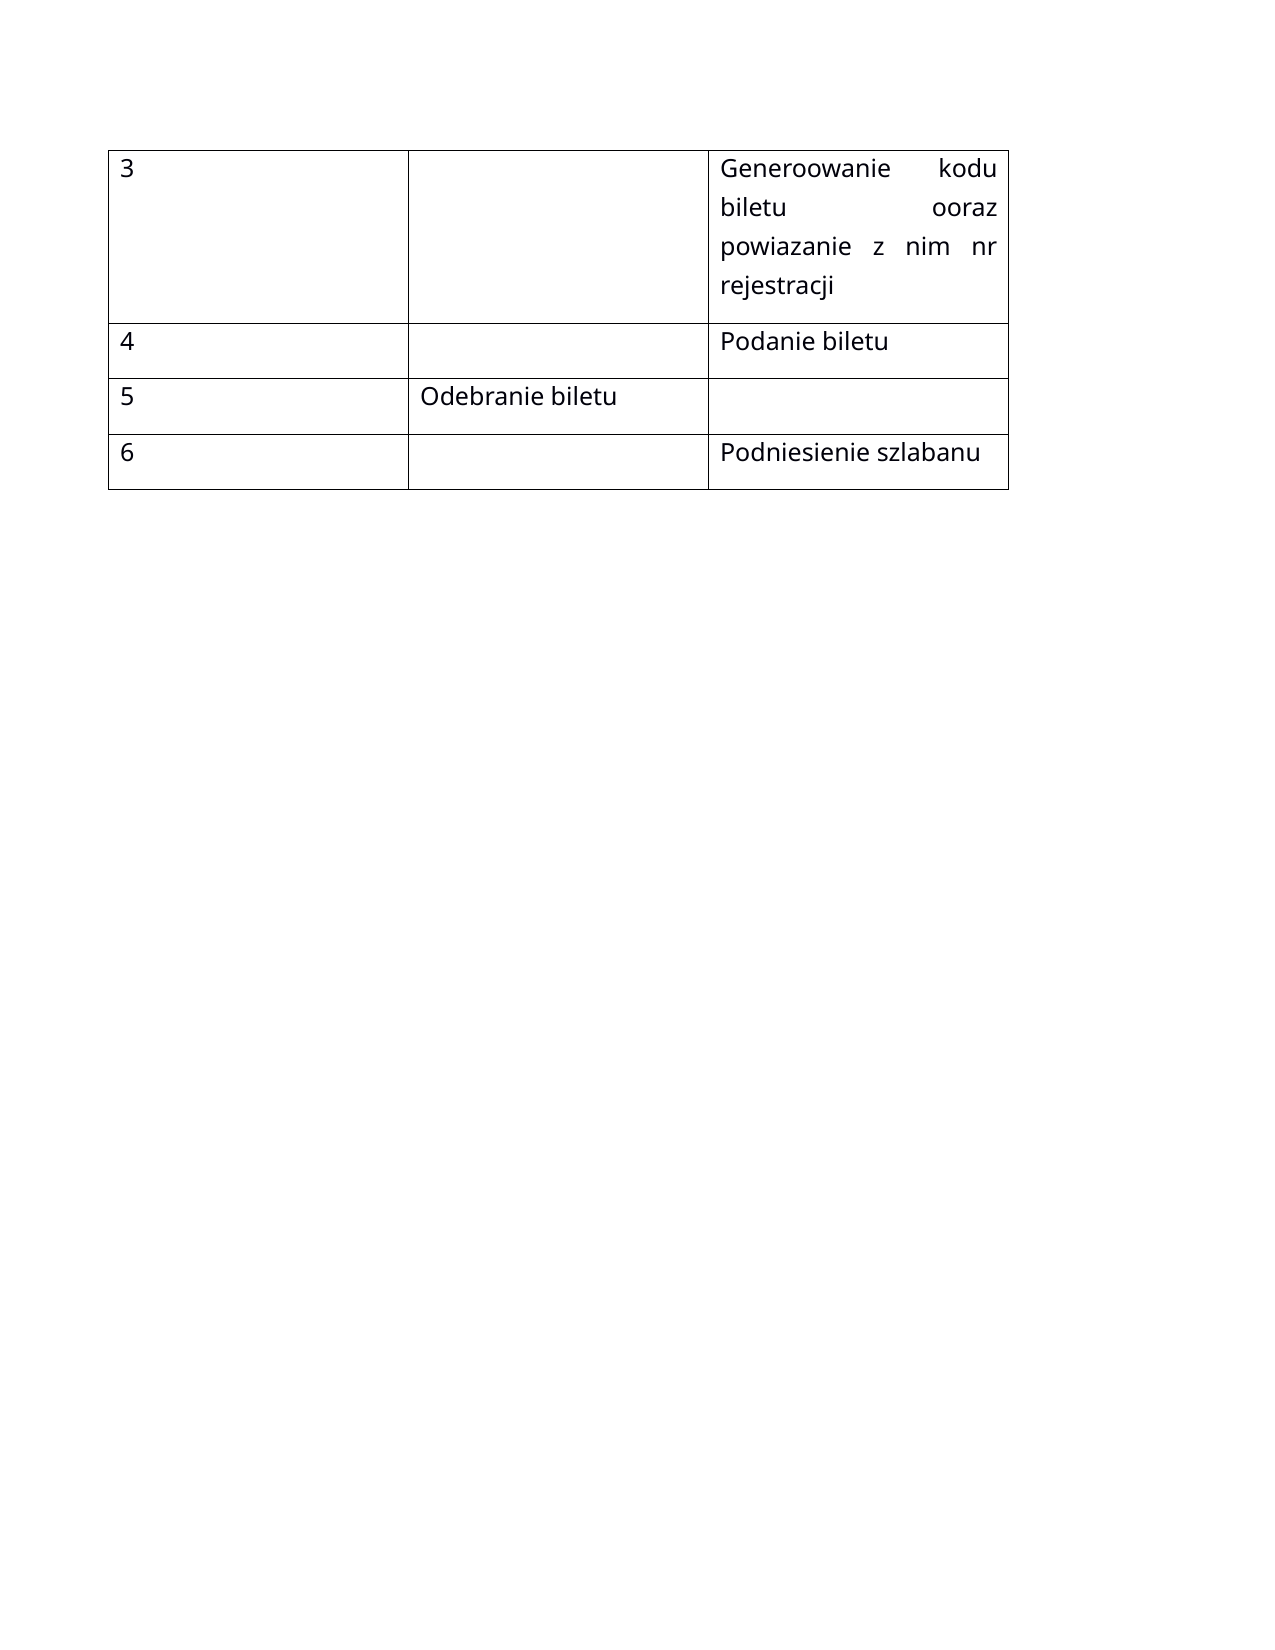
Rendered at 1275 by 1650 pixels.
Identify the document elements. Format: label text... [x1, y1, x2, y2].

table_cell 3 [109, 151, 408, 323]
table_cell Generoowanie kodu biletu ooraz powiazanie z nim nr rejestracji [709, 151, 1008, 323]
table_cell [409, 324, 708, 378]
table_cell 4 [109, 324, 408, 378]
table_cell Odebranie biletu [409, 379, 708, 434]
table_cell 6 [109, 435, 408, 489]
table_cell [409, 435, 708, 489]
table_cell [709, 379, 1008, 434]
table_cell 5 [109, 379, 408, 434]
table_cell Podniesienie szlabanu [709, 435, 1008, 489]
table_cell [409, 151, 708, 323]
table_cell Podanie biletu [709, 324, 1008, 378]
